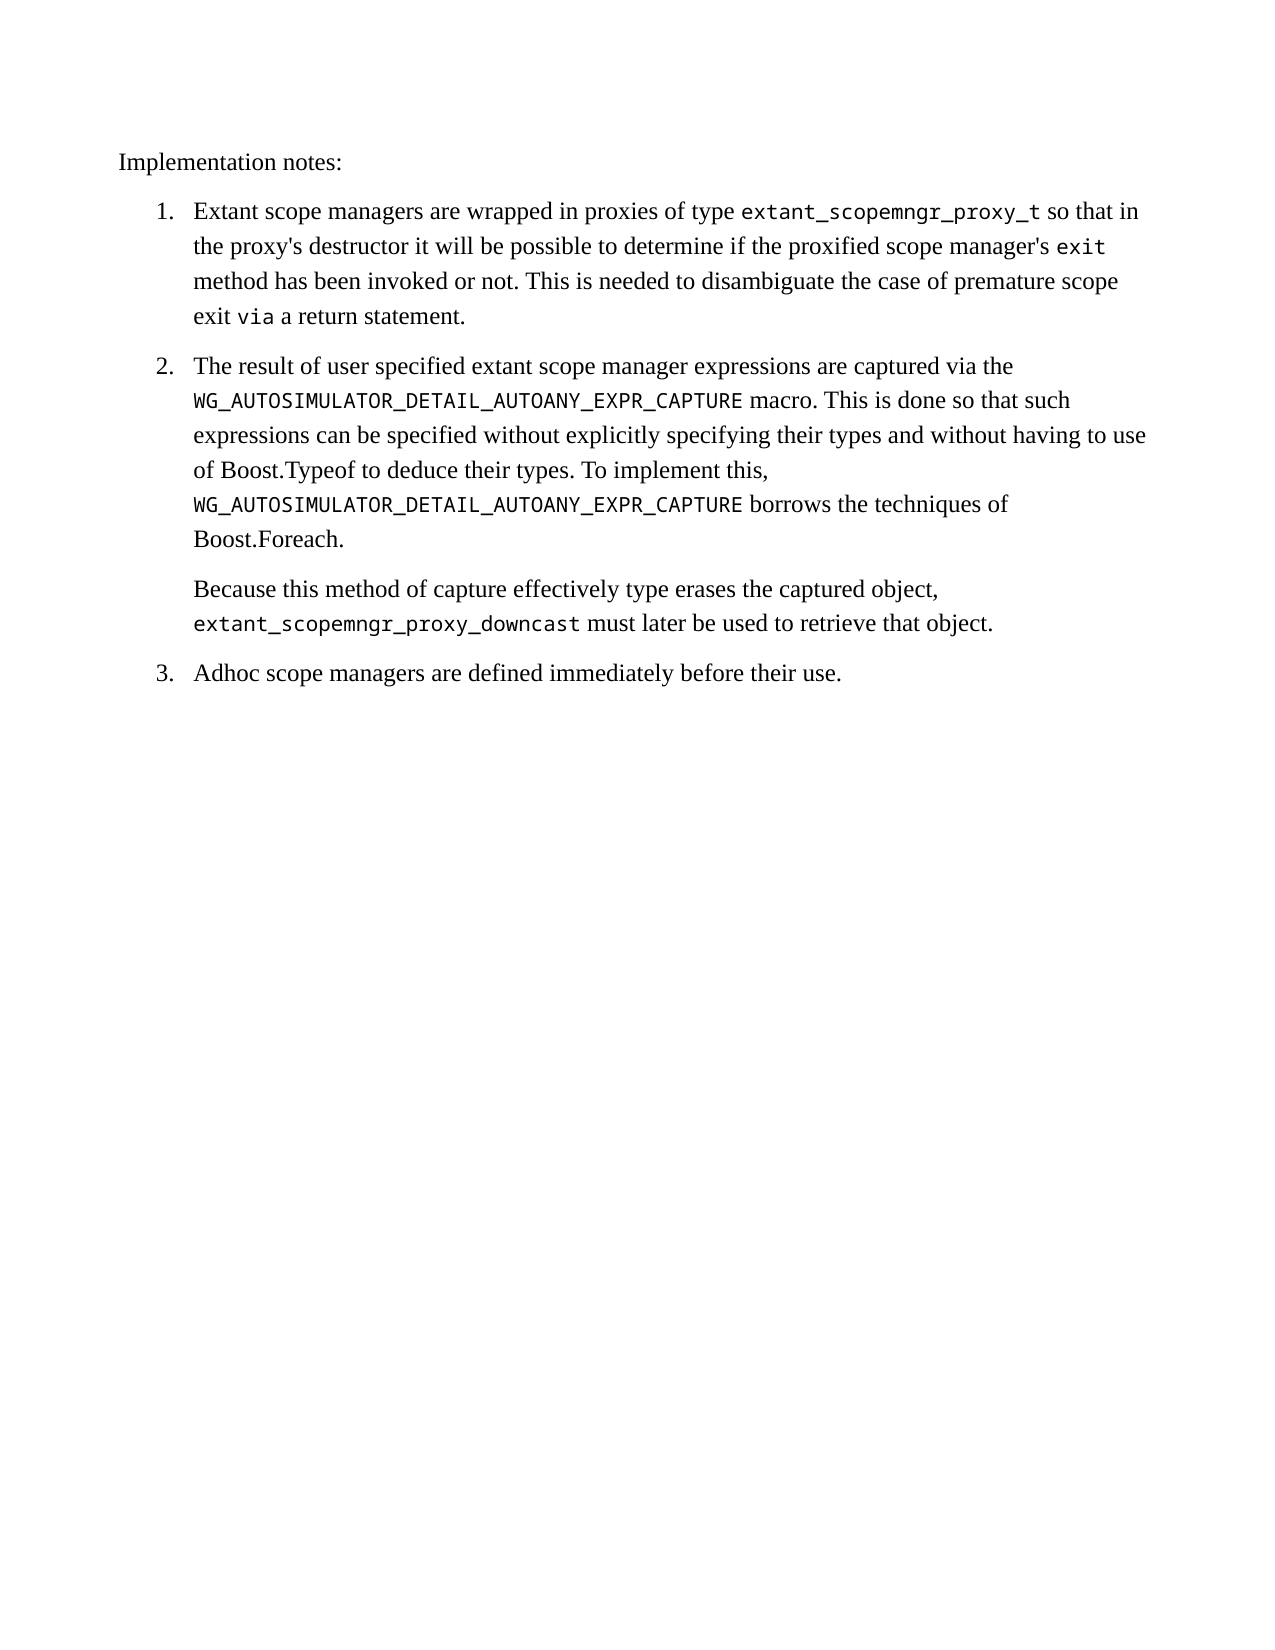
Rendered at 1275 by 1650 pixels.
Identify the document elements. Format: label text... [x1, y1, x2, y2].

list Because this method of capture effectively type erases the captured object, extant_scopemngr_proxy_downcast must later be used to retrieve that object. [156, 574, 1157, 638]
list Adhoc scope managers are defined immediately before their use. [156, 658, 1157, 687]
list The result of user specified extant scope manager expressions are captured via the WG_AUTOSIMULATOR_DETAIL_AUTOANY_EXPR_CAPTURE macro. This is done so that such expressions can be specified without explicitly specifying their types and without having to use of Boost.Typeof to deduce their types. To implement this, WG_AUTOSIMULATOR_DETAIL_AUTOANY_EXPR_CAPTURE borrows the techniques of Boost.Foreach. [156, 351, 1157, 553]
text Implementation notes: [118, 147, 1157, 176]
list Extant scope managers are wrapped in proxies of type extant_scopemngr_proxy_t so that in the proxy's destructor it will be possible to determine if the proxified scope manager's exit method has been invoked or not. This is needed to disambiguate the case of premature scope exit via a return statement. [156, 196, 1157, 330]
